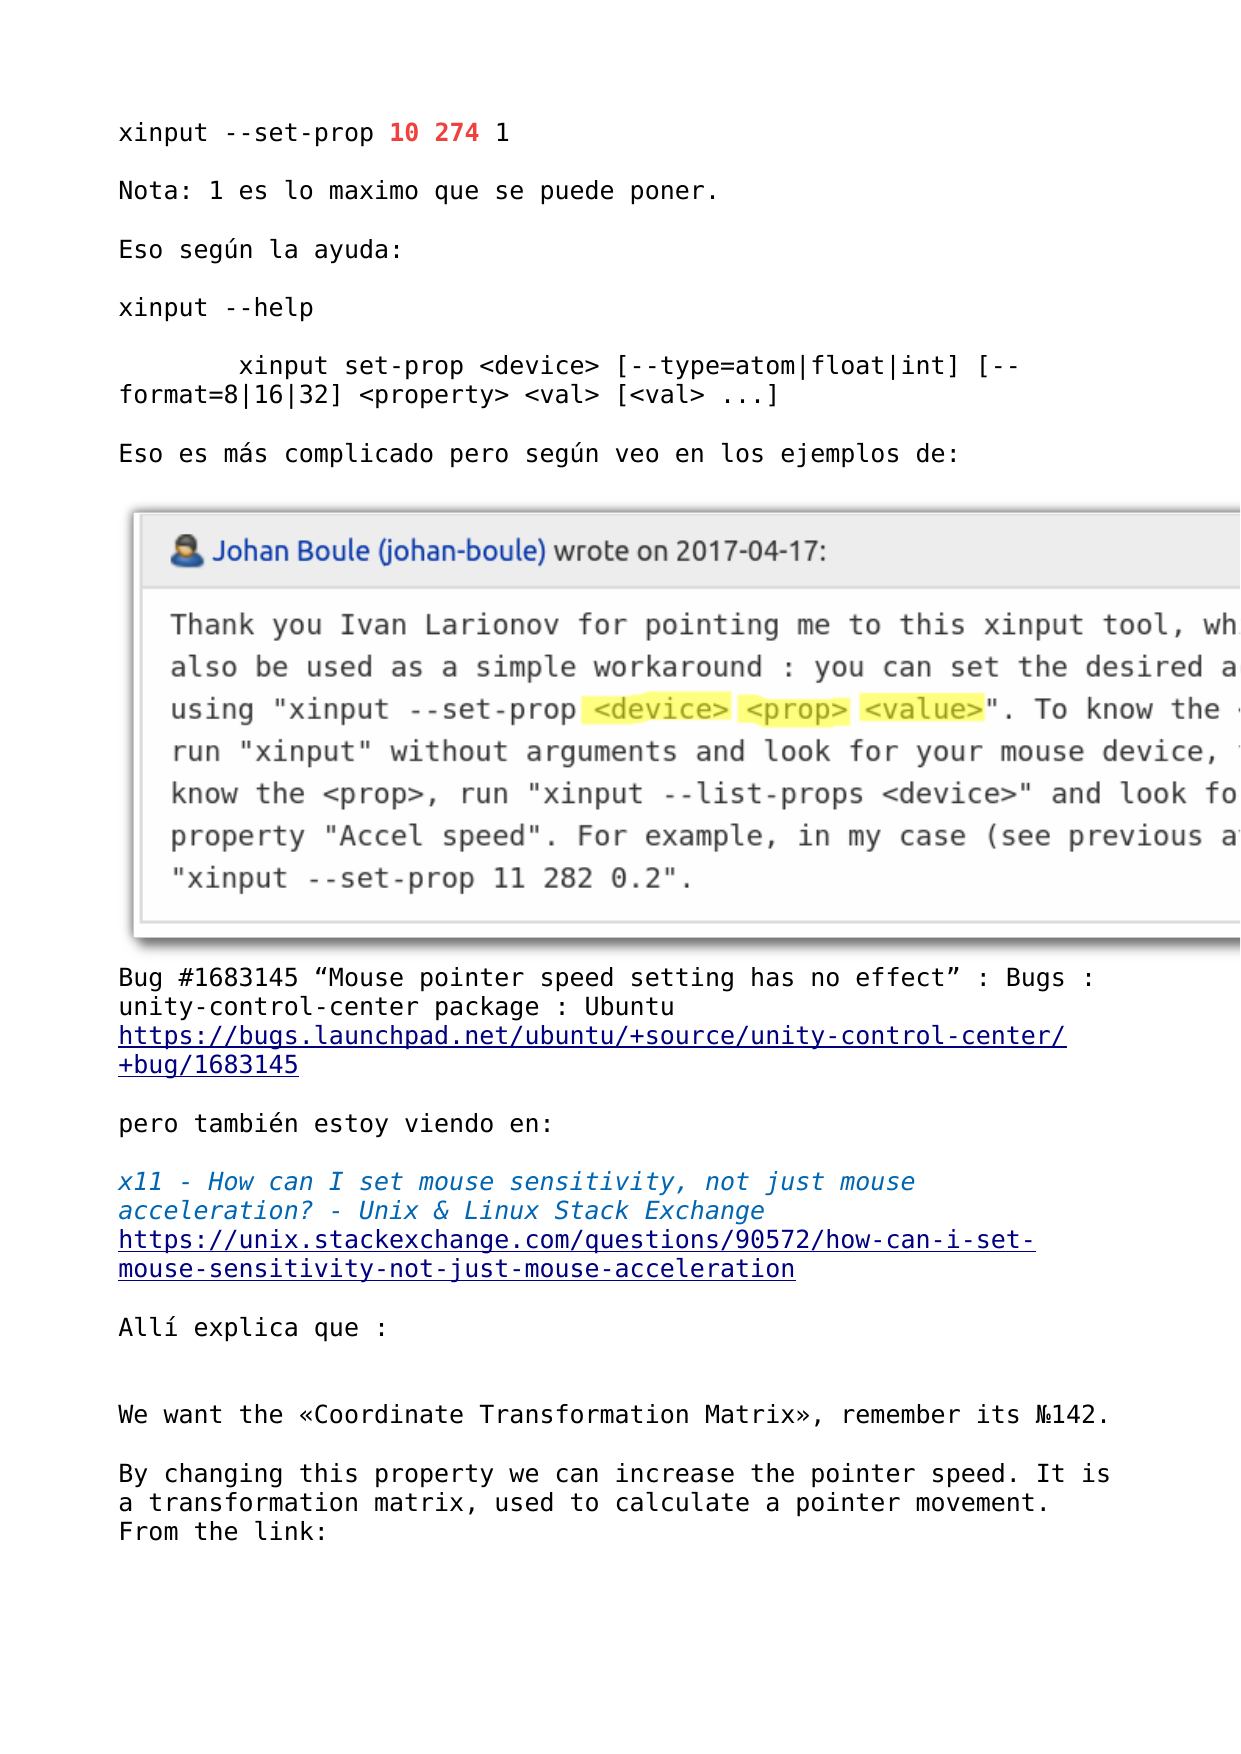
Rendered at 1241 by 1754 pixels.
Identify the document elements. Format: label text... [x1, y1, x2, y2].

text Bug #1683145 “Mouse pointer speed setting has no effect” : Bugs : unity-control-center package : Ubuntu [118, 963, 1122, 1021]
text Eso es más complicado pero según veo en los ejemplos de: [118, 439, 1122, 468]
text By changing this property we can increase the pointer speed. It is a transformation matrix, used to calculate a pointer movement. From the link: [118, 1459, 1122, 1546]
text https://bugs.launchpad.net/ubuntu/+source/unity-control-center/+bug/1683145 [118, 1021, 1122, 1079]
text Eso según la ayuda: [118, 235, 1122, 264]
text Nota: 1 es lo maximo que se puede poner. [118, 176, 1122, 206]
text x11 - How can I set mouse sensitivity, not just mouse acceleration? - Unix & Linux Stack Exchange [118, 1167, 1122, 1225]
text https://unix.stackexchange.com/questions/90572/how-can-i-set-mouse-sensitivity-not-just-mouse-acceleration [118, 1225, 1122, 1284]
picture [118, 497, 1241, 963]
text xinput set-prop <device> [--type=atom|float|int] [--format=8|16|32] <property> <val> [<val> ...] [118, 351, 1122, 410]
text We want the «Coordinate Transformation Matrix», remember its №142. [118, 1400, 1122, 1429]
text pero también estoy viendo en: [118, 1109, 1122, 1138]
text Allí explica que : [118, 1313, 1122, 1342]
text xinput --help [118, 293, 1122, 322]
text xinput --set-prop 10 274 1 [118, 118, 1122, 147]
